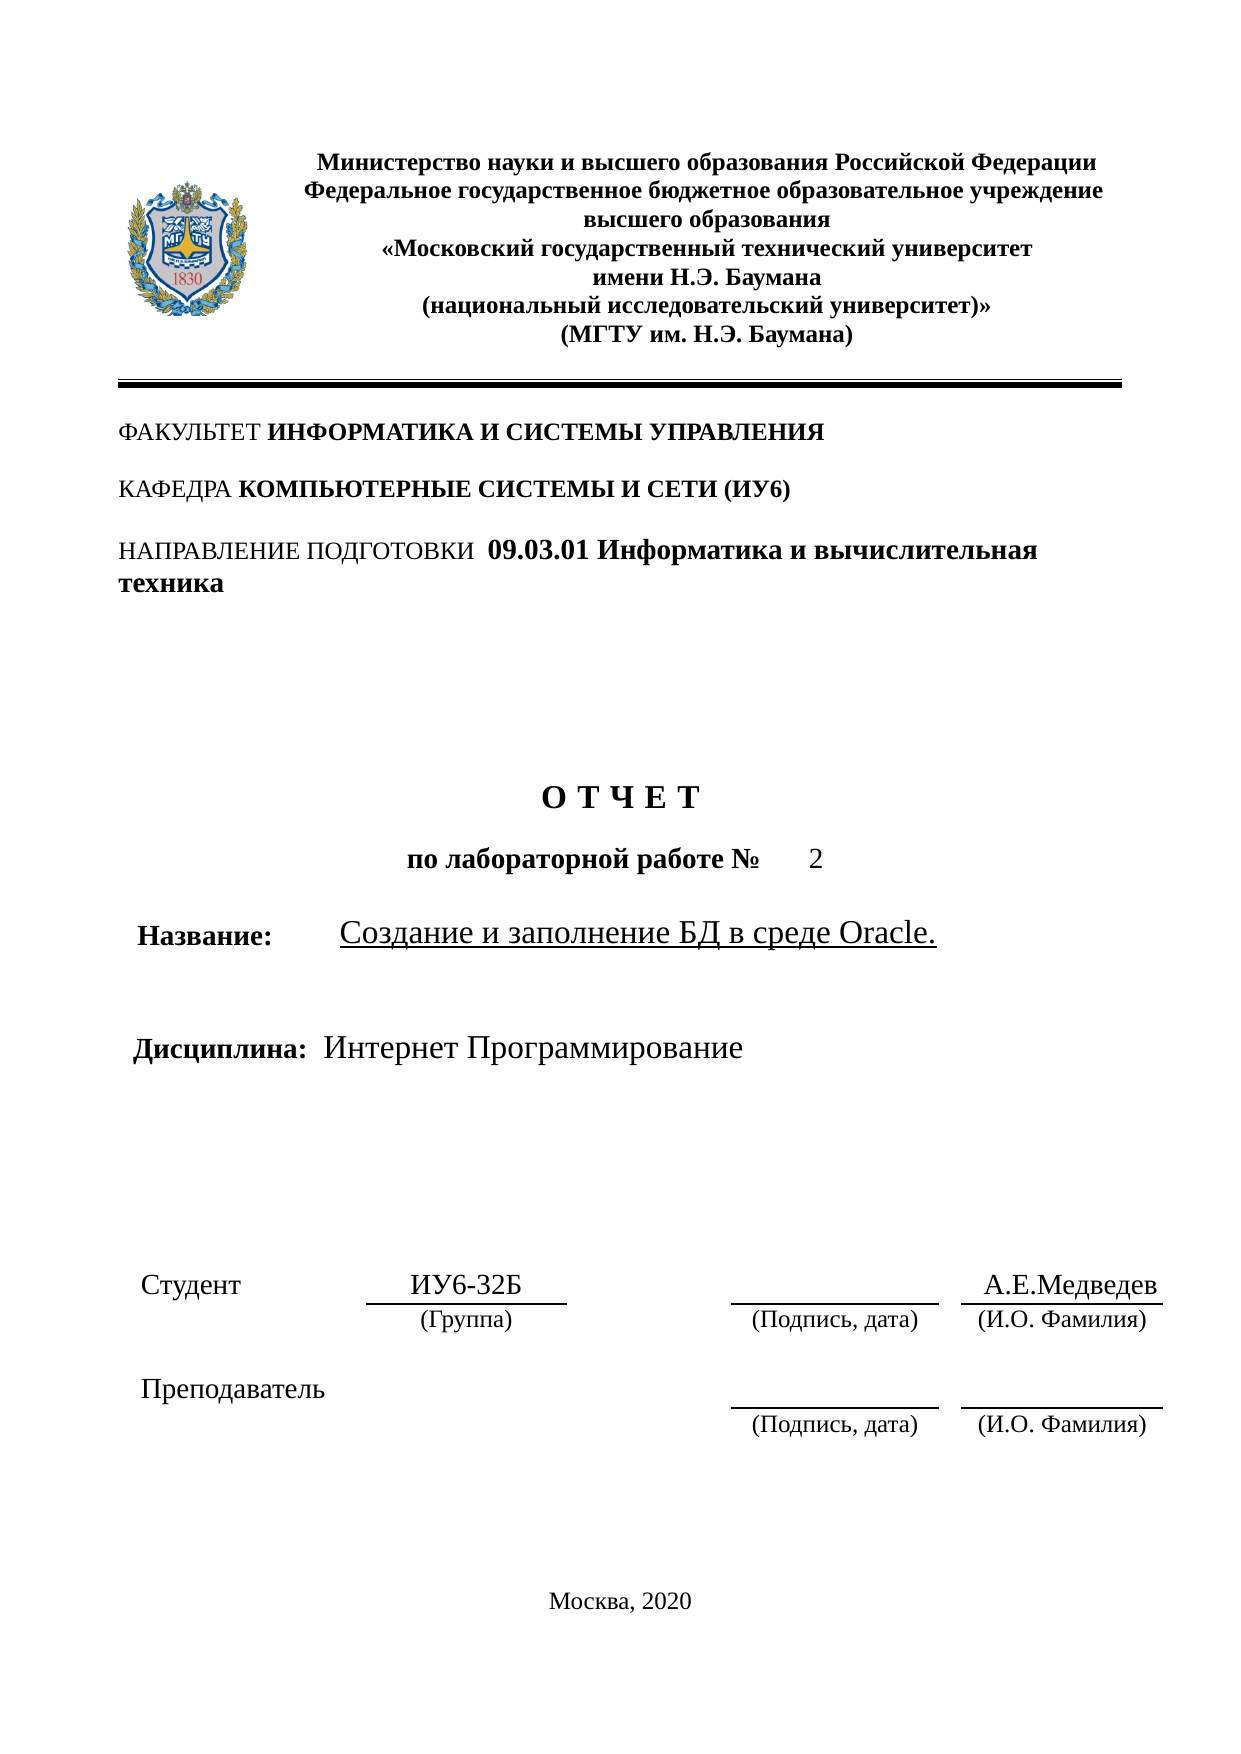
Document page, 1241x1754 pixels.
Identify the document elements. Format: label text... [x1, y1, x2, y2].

table_cell [950, 1338, 1174, 1372]
table_cell [578, 1409, 719, 1442]
text КАФЕДРА Компьютерные системы и сети (ИУ6) [118, 474, 1122, 503]
table_header [118, 147, 266, 348]
table_cell (Подпись, дата) [720, 1305, 950, 1338]
table_header [578, 1267, 719, 1304]
table_cell [950, 1372, 1174, 1409]
table_cell (И.О. Фамилия) [950, 1305, 1174, 1338]
text ФАКУЛЬТЕТ Информатика и системы управления [118, 417, 1122, 446]
table_cell [578, 1305, 719, 1338]
picture [127, 181, 248, 318]
table_cell (И.О. Фамилия) [950, 1409, 1174, 1442]
table_header Министерство науки и высшего образования Российской Федерации Федеральное государственное бюджетное образовательное учреждение высшего образования «Московский государственный технический университет имени Н.Э. Баумана (национальный исследовательский университет)» (МГТУ им. Н.Э. Баумана) [266, 147, 1148, 348]
table_cell [354, 1372, 578, 1409]
table_cell [720, 1372, 950, 1409]
text Дисциплина: Интернет Программирование [133, 1028, 1122, 1066]
table_header 2 [779, 841, 853, 874]
table_cell Преподаватель [129, 1372, 354, 1409]
subtitle Создание и заполнение БД в среде Oracle. [339, 913, 1122, 951]
text Название: [137, 918, 286, 952]
table_cell [129, 1338, 354, 1372]
table_header ИУ6-32Б [354, 1267, 578, 1304]
table_cell [129, 1305, 354, 1338]
table_cell (Группа) [354, 1305, 578, 1338]
table_header Студент [129, 1267, 354, 1304]
text Москва, 2020 [118, 1586, 1122, 1615]
table_cell [720, 1338, 950, 1372]
subtitle Отчет [118, 777, 1122, 816]
table_cell [578, 1338, 719, 1372]
table_cell [129, 1409, 354, 1442]
table_cell (Подпись, дата) [720, 1409, 950, 1442]
text НАПРАВЛЕНИЕ ПОДГОТОВКИ 09.03.01 Информатика и вычислительная техника [118, 532, 1122, 599]
table_cell [354, 1338, 578, 1372]
table_header [720, 1267, 950, 1304]
table_header А.Е.Медведев [950, 1267, 1174, 1304]
table_cell [354, 1409, 578, 1442]
table_cell [578, 1372, 719, 1409]
